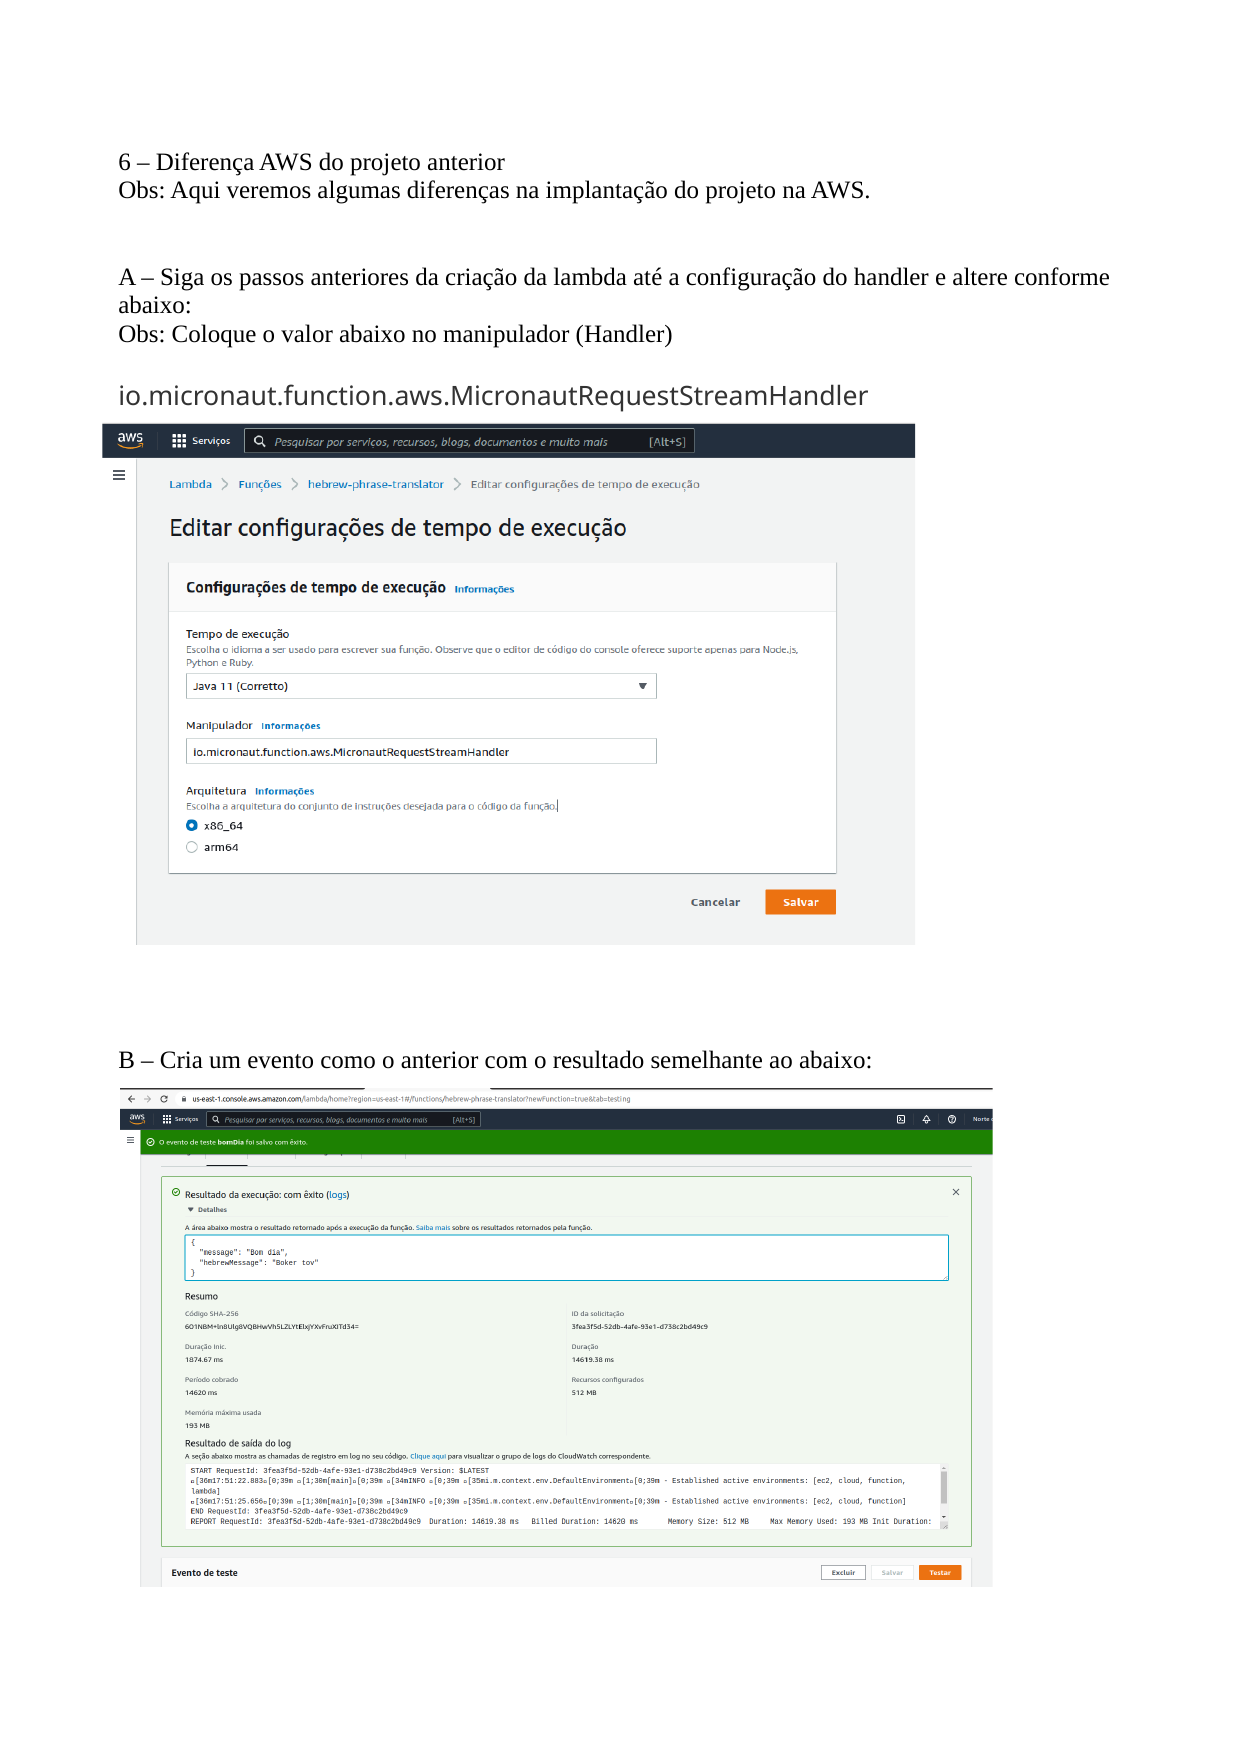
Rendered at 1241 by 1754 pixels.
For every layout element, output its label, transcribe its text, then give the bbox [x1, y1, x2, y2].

picture [138, 1088, 993, 1587]
picture [102, 422, 916, 945]
text B – Cria um evento como o anterior com o resultado semelhante ao abaixo: [118, 1046, 1122, 1074]
text io.micronaut.function.aws.MicronautRequestStreamHandler [118, 377, 1122, 413]
text 6 – Diferença AWS do projeto anterior [118, 147, 1122, 176]
text A – Siga os passos anteriores da criação da lambda até a configuração do handler e altere conforme abaixo: [118, 262, 1122, 319]
text Obs: Aqui veremos algumas diferenças na implantação do projeto na AWS. [118, 176, 1122, 204]
text Obs: Coloque o valor abaixo no manipulador (Handler) [118, 319, 1122, 348]
